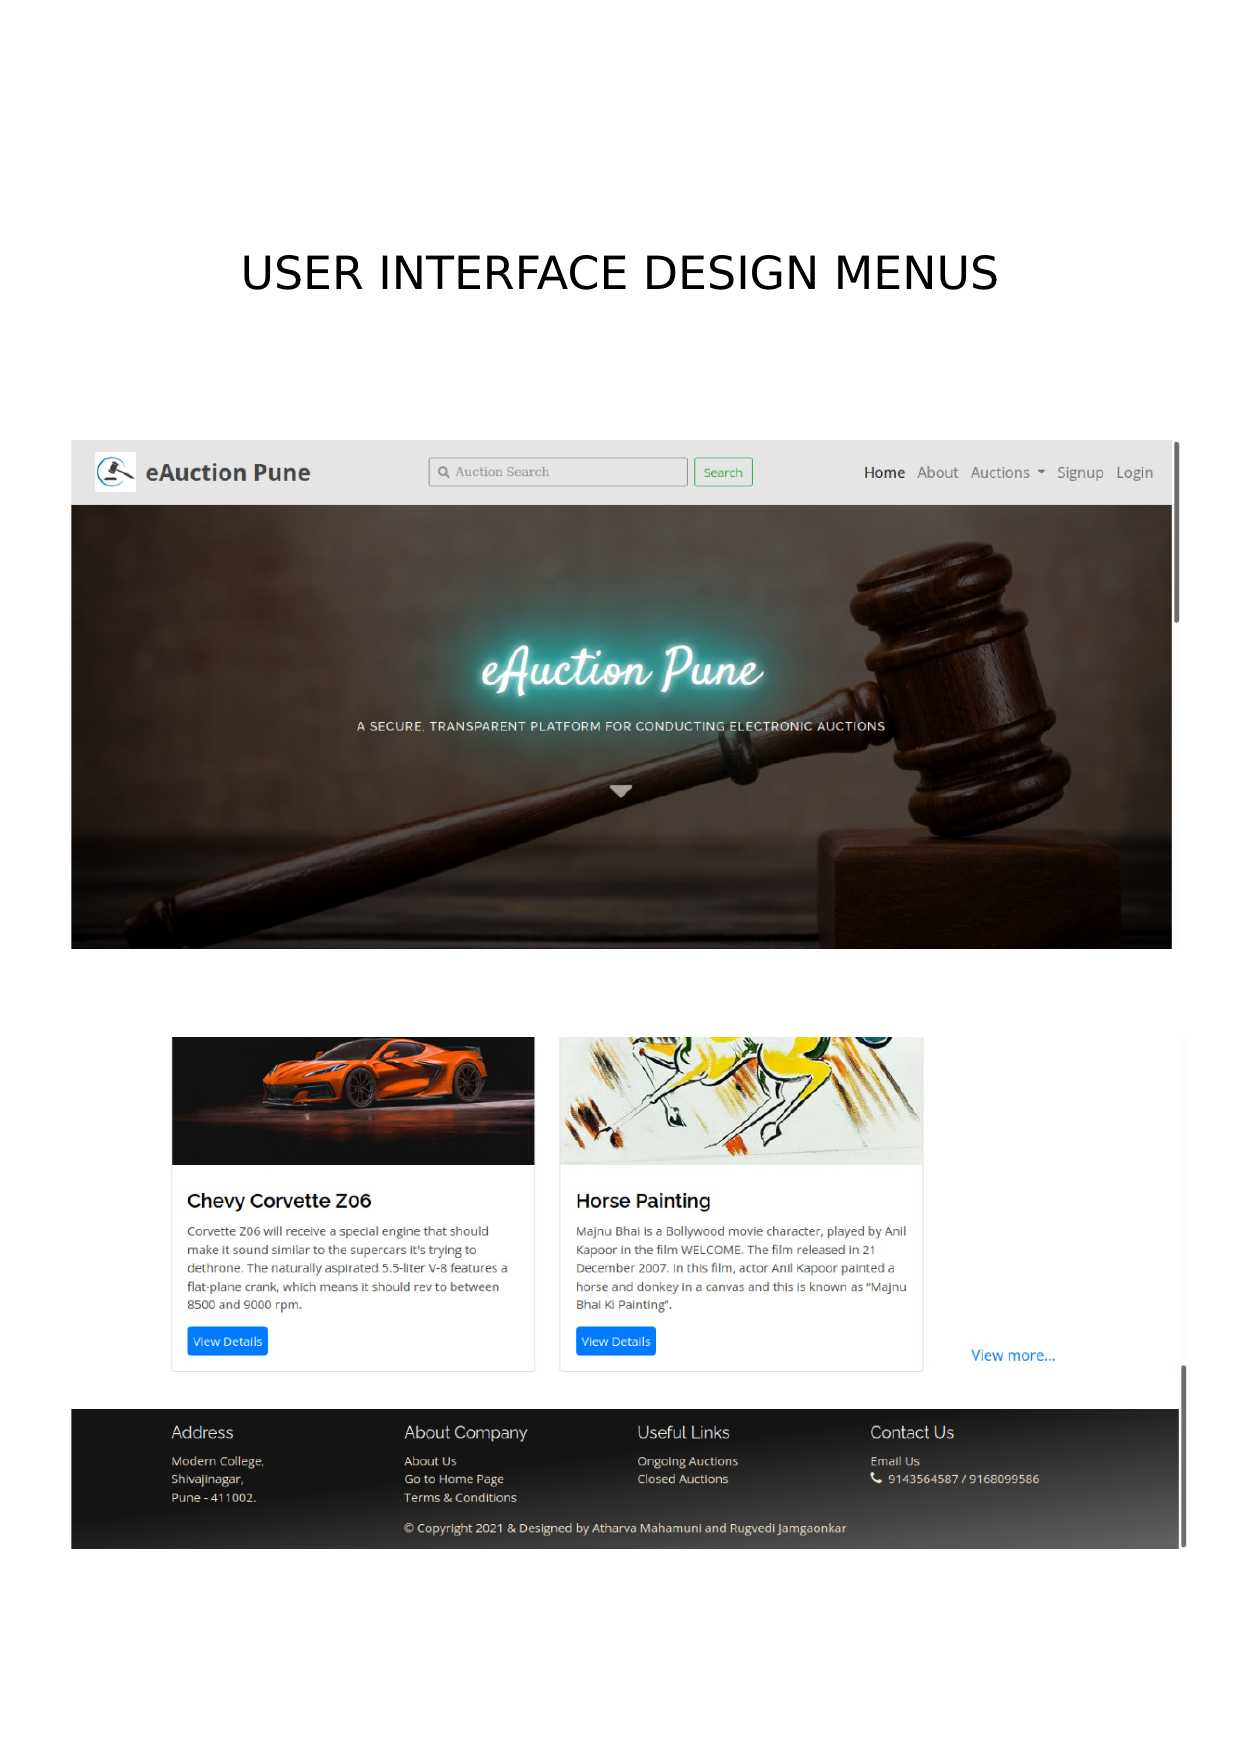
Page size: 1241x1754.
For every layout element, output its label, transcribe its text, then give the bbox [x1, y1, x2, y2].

picture [71, 440, 1181, 949]
text USER INTERFACE DESIGN MENUS [118, 247, 1122, 300]
picture [71, 1037, 1188, 1549]
